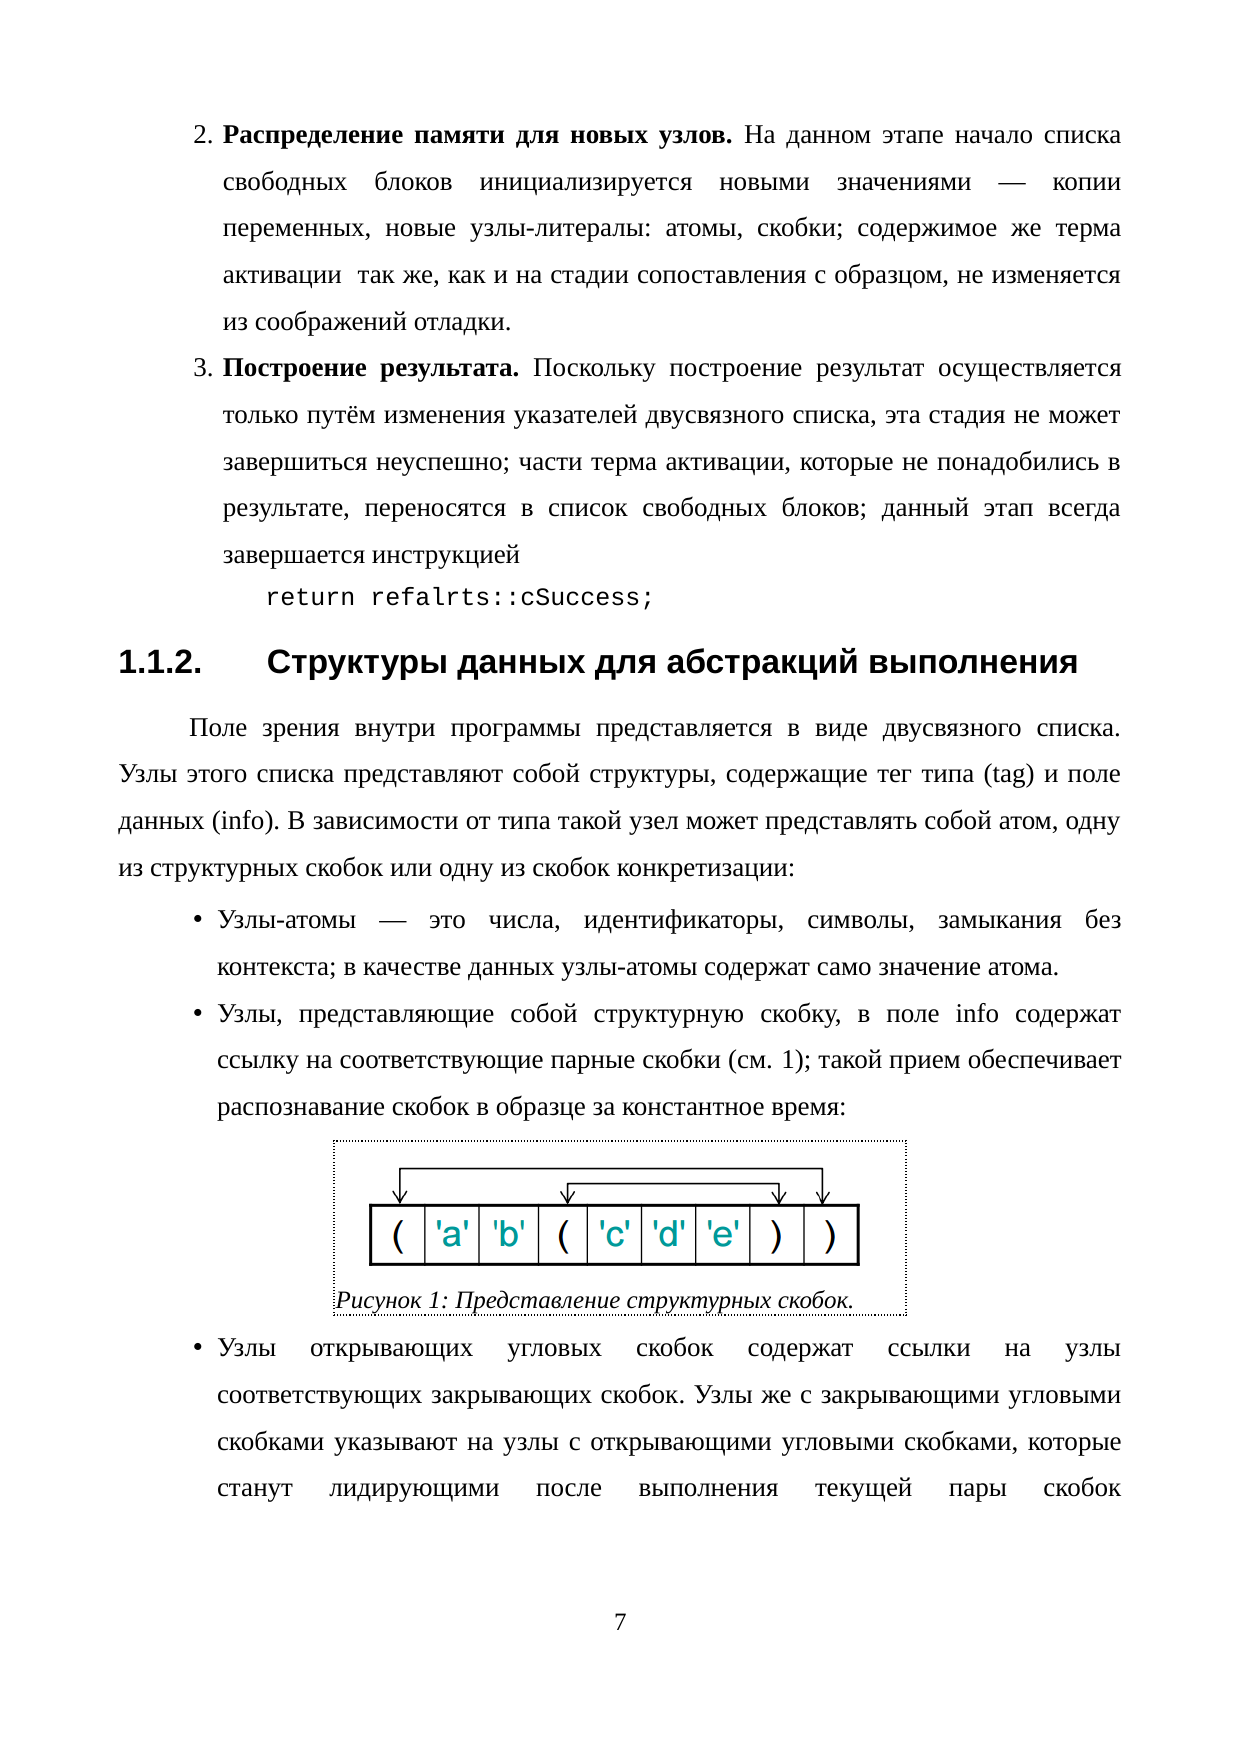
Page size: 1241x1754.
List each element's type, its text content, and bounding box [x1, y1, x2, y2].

text return refalrts::cSuccess; [118, 585, 1122, 613]
list Узлы открывающих угловых скобок содержат ссылки на узлы соответствующих закрывающих скобок. Узлы же с закрывающими угловыми скобками указывают на узлы с открывающими угловыми скобками, которые станут лидирующими после выполнения текущей пары скобок конкретизации. Таким образом, угловые скобки образуют стек вызовов функций (см. Рисунок 2). [193, 1137, 1122, 1503]
list Рисунок 1: Представление структурных скобок. [335, 1154, 905, 1314]
list Построение результата. Поскольку построение результат осуществляется только путём изменения указателей двусвязного списка, эта стадия не может завершиться неуспешно; части терма активации, которые не понадобились в результате, переносятся в список свободных блоков; данный этап всегда завершается инструкцией [193, 351, 1122, 569]
list Распределение памяти для новых узлов. На данном этапе начало списка свободных блоков инициализируется новыми значениями — копии переменных, новые узлы-литералы: атомы, скобки; содержимое же терма активации так же, как и на стадии сопоставления с образцом, не изменяется из соображений отладки. [193, 118, 1122, 336]
picture [335, 1154, 899, 1280]
subtitle Структуры данных для абстракций выполнения [118, 642, 1122, 681]
list Узлы-атомы — это числа, идентификаторы, символы, замыкания без контекста; в качестве данных узлы-атомы содержат само значение атома. [193, 903, 1122, 981]
text Поле зрения внутри программы представляется в виде двусвязного списка. Узлы этого списка представляют собой структуры, содержащие тег типа (tag) и поле данных (info). В зависимости от типа такой узел может представлять собой атом, одну из структурных скобок или одну из скобок конкретизации: [118, 711, 1122, 882]
list Узлы, представляющие собой структурную скобку, в поле info содержат ссылку на соответствующие парные скобки (см. Рисунок 1); такой прием обеспечивает распознавание скобок в образце за константное время: [193, 997, 1122, 1121]
